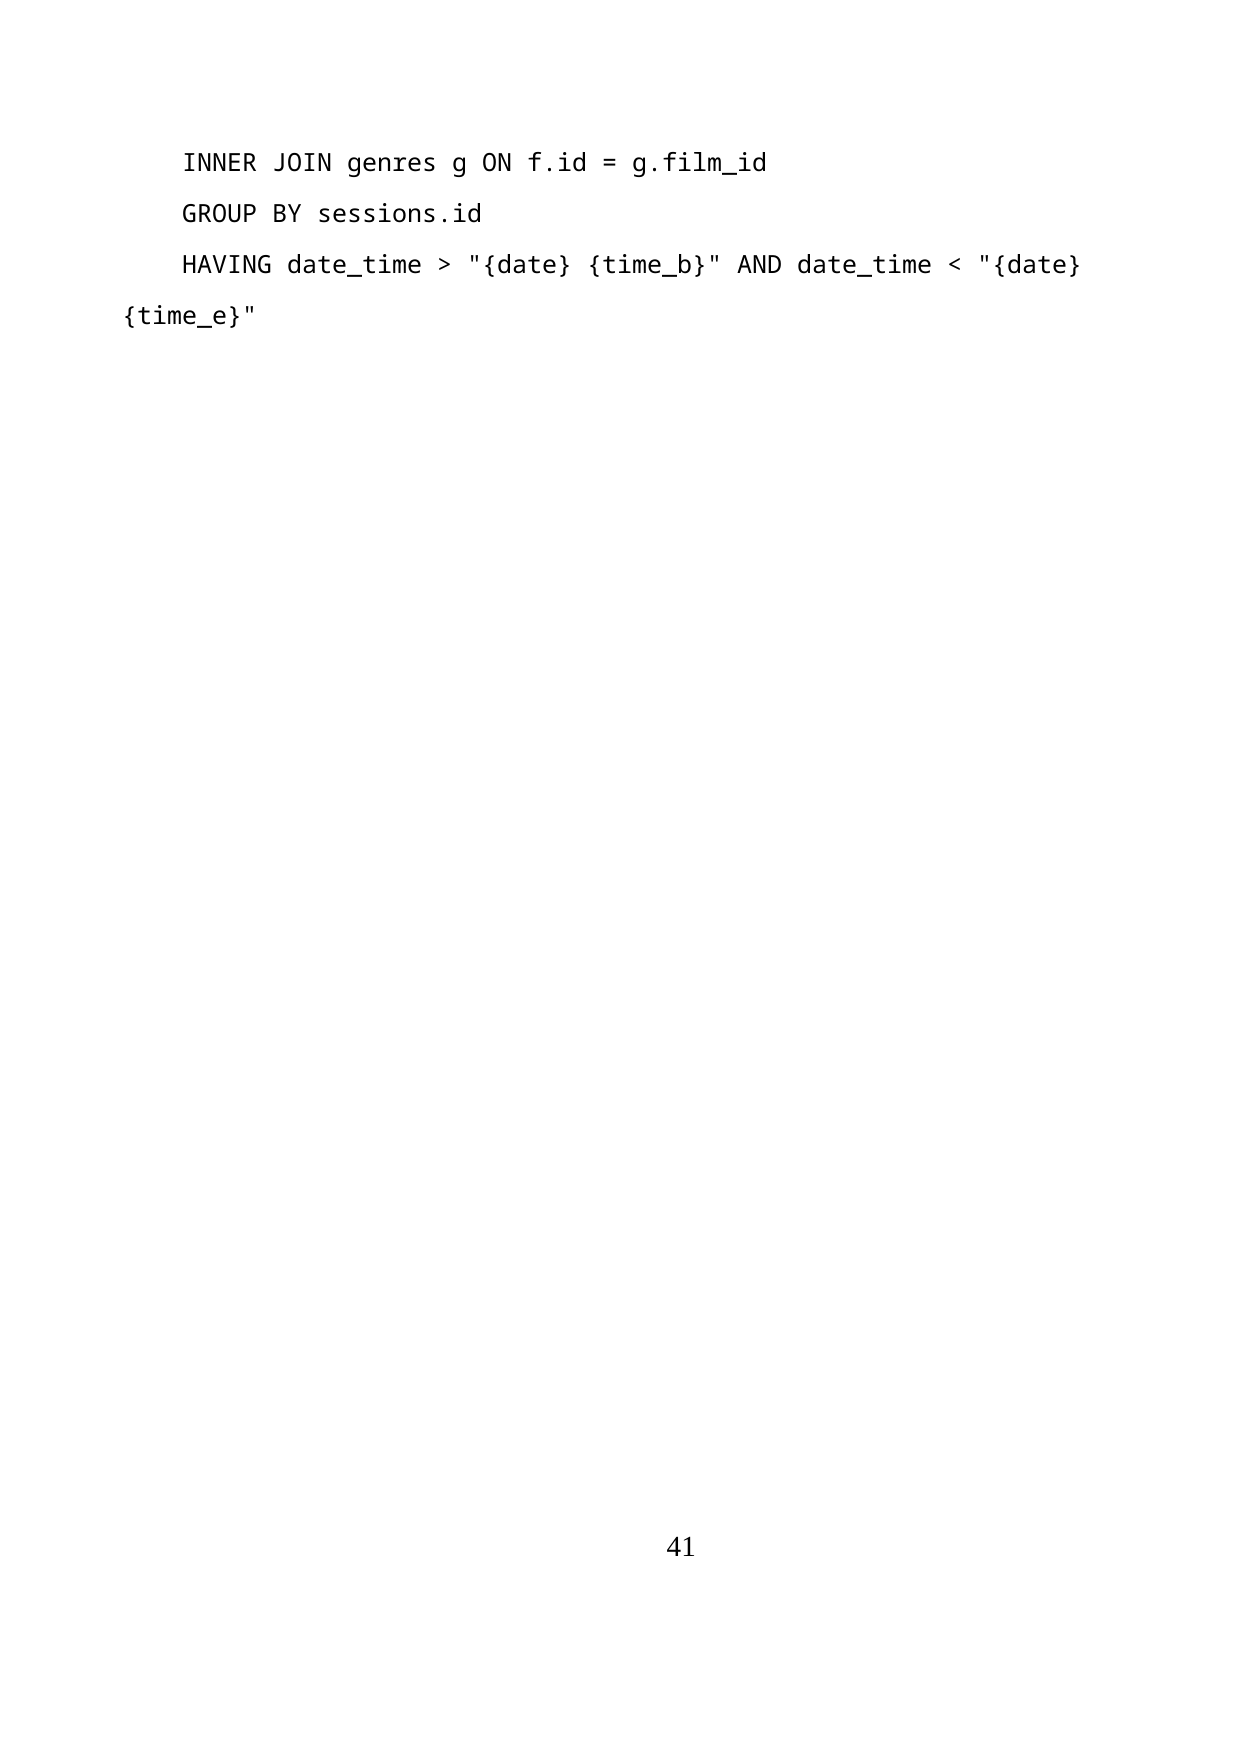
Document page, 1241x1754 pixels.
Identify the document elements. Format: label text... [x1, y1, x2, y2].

text INNER JOIN genres g ON f.id = g.film_id GROUP BY sessions.id HAVING date_time > "{date} {time_b}" AND date_time < "{date} {time_e}" [122, 145, 1181, 332]
